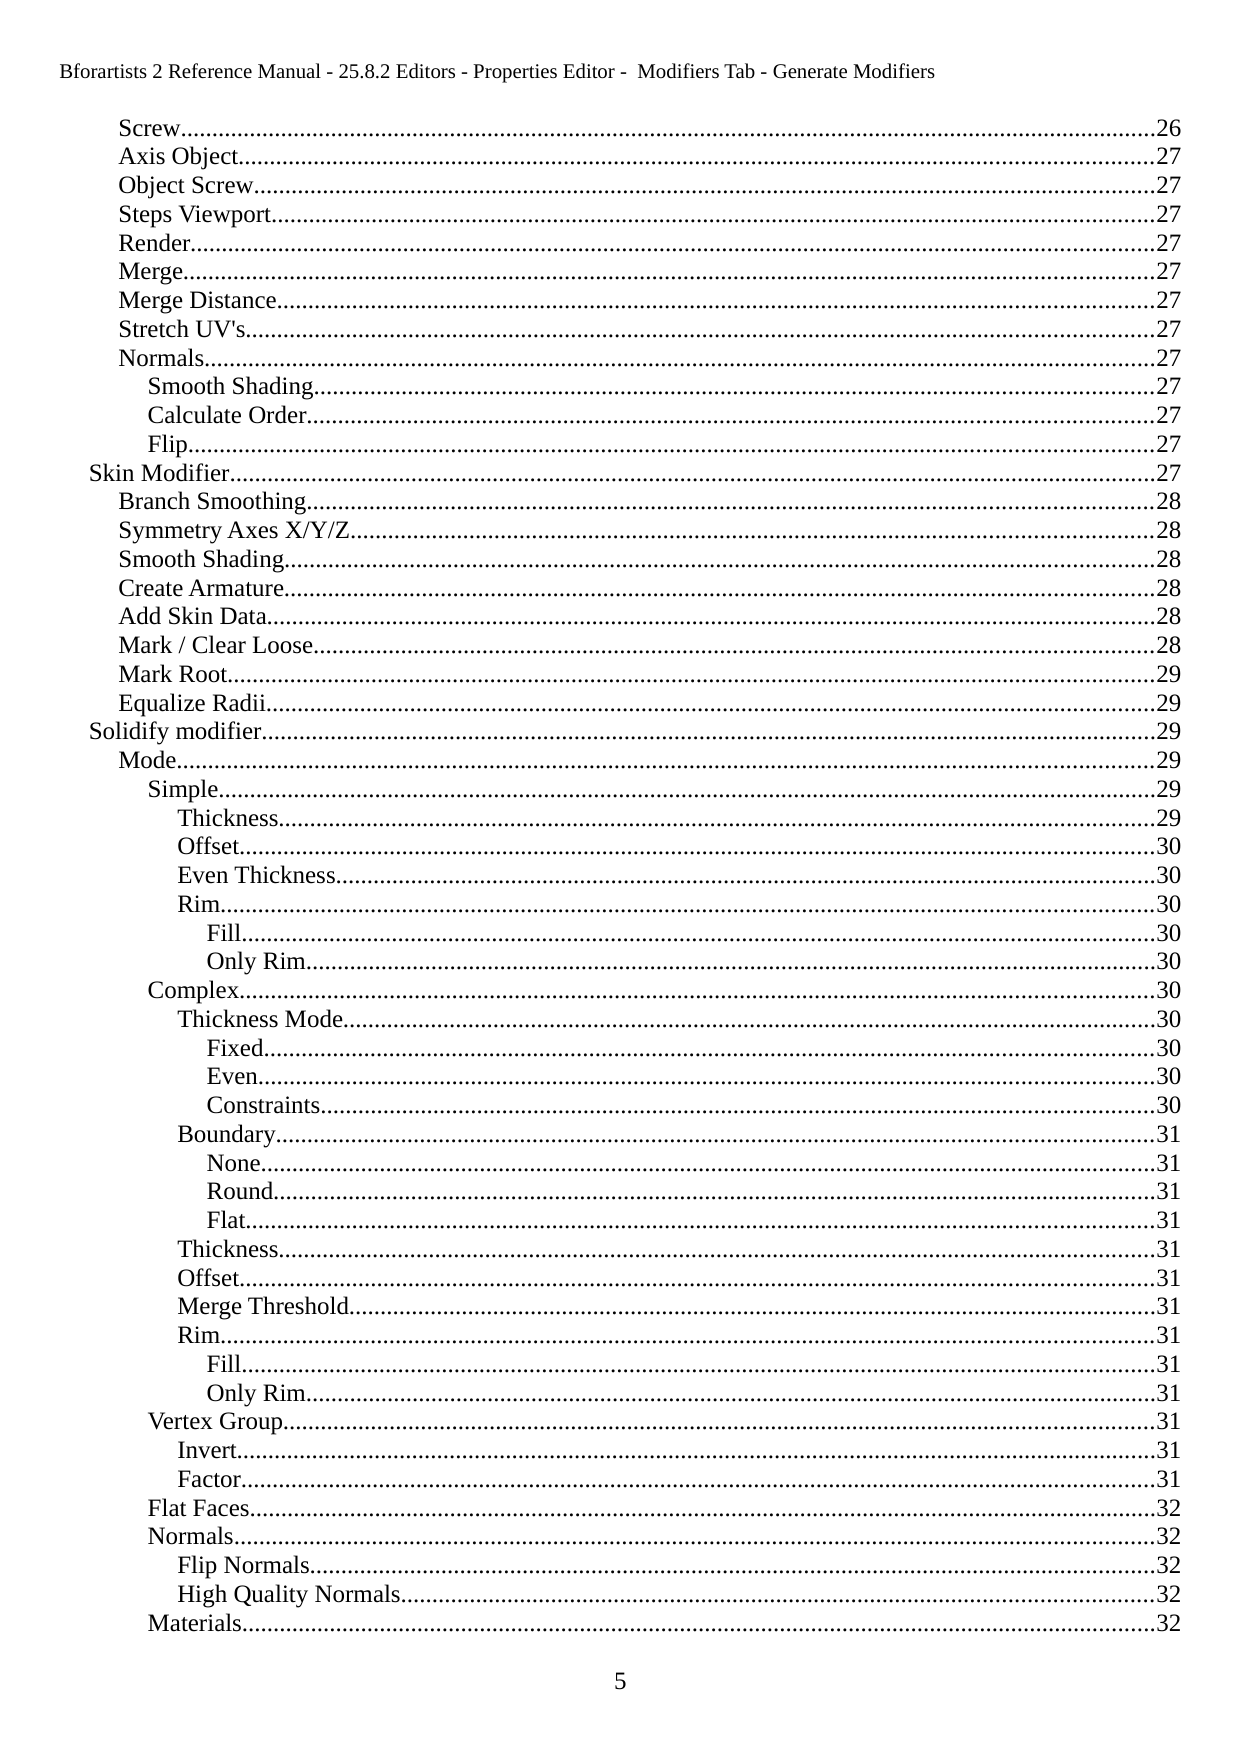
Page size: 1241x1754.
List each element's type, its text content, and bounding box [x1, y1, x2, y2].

text Rim 31 [177, 1320, 1181, 1349]
text High Quality Normals 32 [177, 1579, 1181, 1608]
text Steps Viewport 27 [118, 199, 1181, 228]
text Boundary 31 [177, 1119, 1181, 1148]
text Flat 31 [206, 1205, 1181, 1234]
text Mark / Clear Loose 28 [118, 630, 1181, 659]
text Symmetry Axes X/Y/Z 28 [118, 515, 1181, 544]
text Only Rim 30 [206, 946, 1181, 975]
text Even 30 [206, 1061, 1181, 1090]
text Simple 29 [147, 774, 1181, 803]
text Merge Threshold 31 [177, 1291, 1181, 1320]
text Equalize Radii 29 [118, 688, 1181, 716]
text Invert 31 [177, 1435, 1181, 1464]
text Flat Faces 32 [147, 1493, 1181, 1521]
text Constraints 30 [206, 1090, 1181, 1119]
text Merge Distance 27 [118, 285, 1181, 314]
text Materials 32 [147, 1608, 1181, 1636]
text Thickness 29 [177, 803, 1181, 831]
text Merge 27 [118, 256, 1181, 285]
text Mode 29 [118, 745, 1181, 774]
text Normals 32 [147, 1521, 1181, 1550]
text Axis Object 27 [118, 141, 1181, 170]
text Normals 27 [118, 343, 1181, 371]
text Round 31 [206, 1176, 1181, 1205]
text Smooth Shading 27 [147, 371, 1181, 400]
text Thickness Mode 30 [177, 1004, 1181, 1033]
text Calculate Order 27 [147, 400, 1181, 429]
text Skin Modifier 27 [88, 458, 1181, 486]
text Flip 27 [147, 429, 1181, 458]
text Rim 30 [177, 889, 1181, 918]
text Thickness 31 [177, 1234, 1181, 1263]
text Fill 30 [206, 918, 1181, 946]
text None 31 [206, 1148, 1181, 1176]
text Mark Root 29 [118, 659, 1181, 688]
text Create Armature 28 [118, 573, 1181, 601]
text Object Screw 27 [118, 170, 1181, 199]
text Stretch UV's 27 [118, 314, 1181, 343]
text Solidify modifier 29 [88, 716, 1181, 745]
text Branch Smoothing 28 [118, 486, 1181, 515]
text Smooth Shading 28 [118, 544, 1181, 573]
text Render 27 [118, 228, 1181, 256]
text Factor 31 [177, 1464, 1181, 1493]
text Fill 31 [206, 1349, 1181, 1378]
text Complex 30 [147, 975, 1181, 1004]
text Screw 26 [118, 113, 1181, 141]
text Offset 30 [177, 831, 1181, 860]
text Only Rim 31 [206, 1378, 1181, 1406]
text Fixed 30 [206, 1033, 1181, 1061]
text Add Skin Data 28 [118, 601, 1181, 630]
text Even Thickness 30 [177, 860, 1181, 889]
text Flip Normals 32 [177, 1550, 1181, 1579]
text Vertex Group 31 [147, 1406, 1181, 1435]
text Offset 31 [177, 1263, 1181, 1291]
